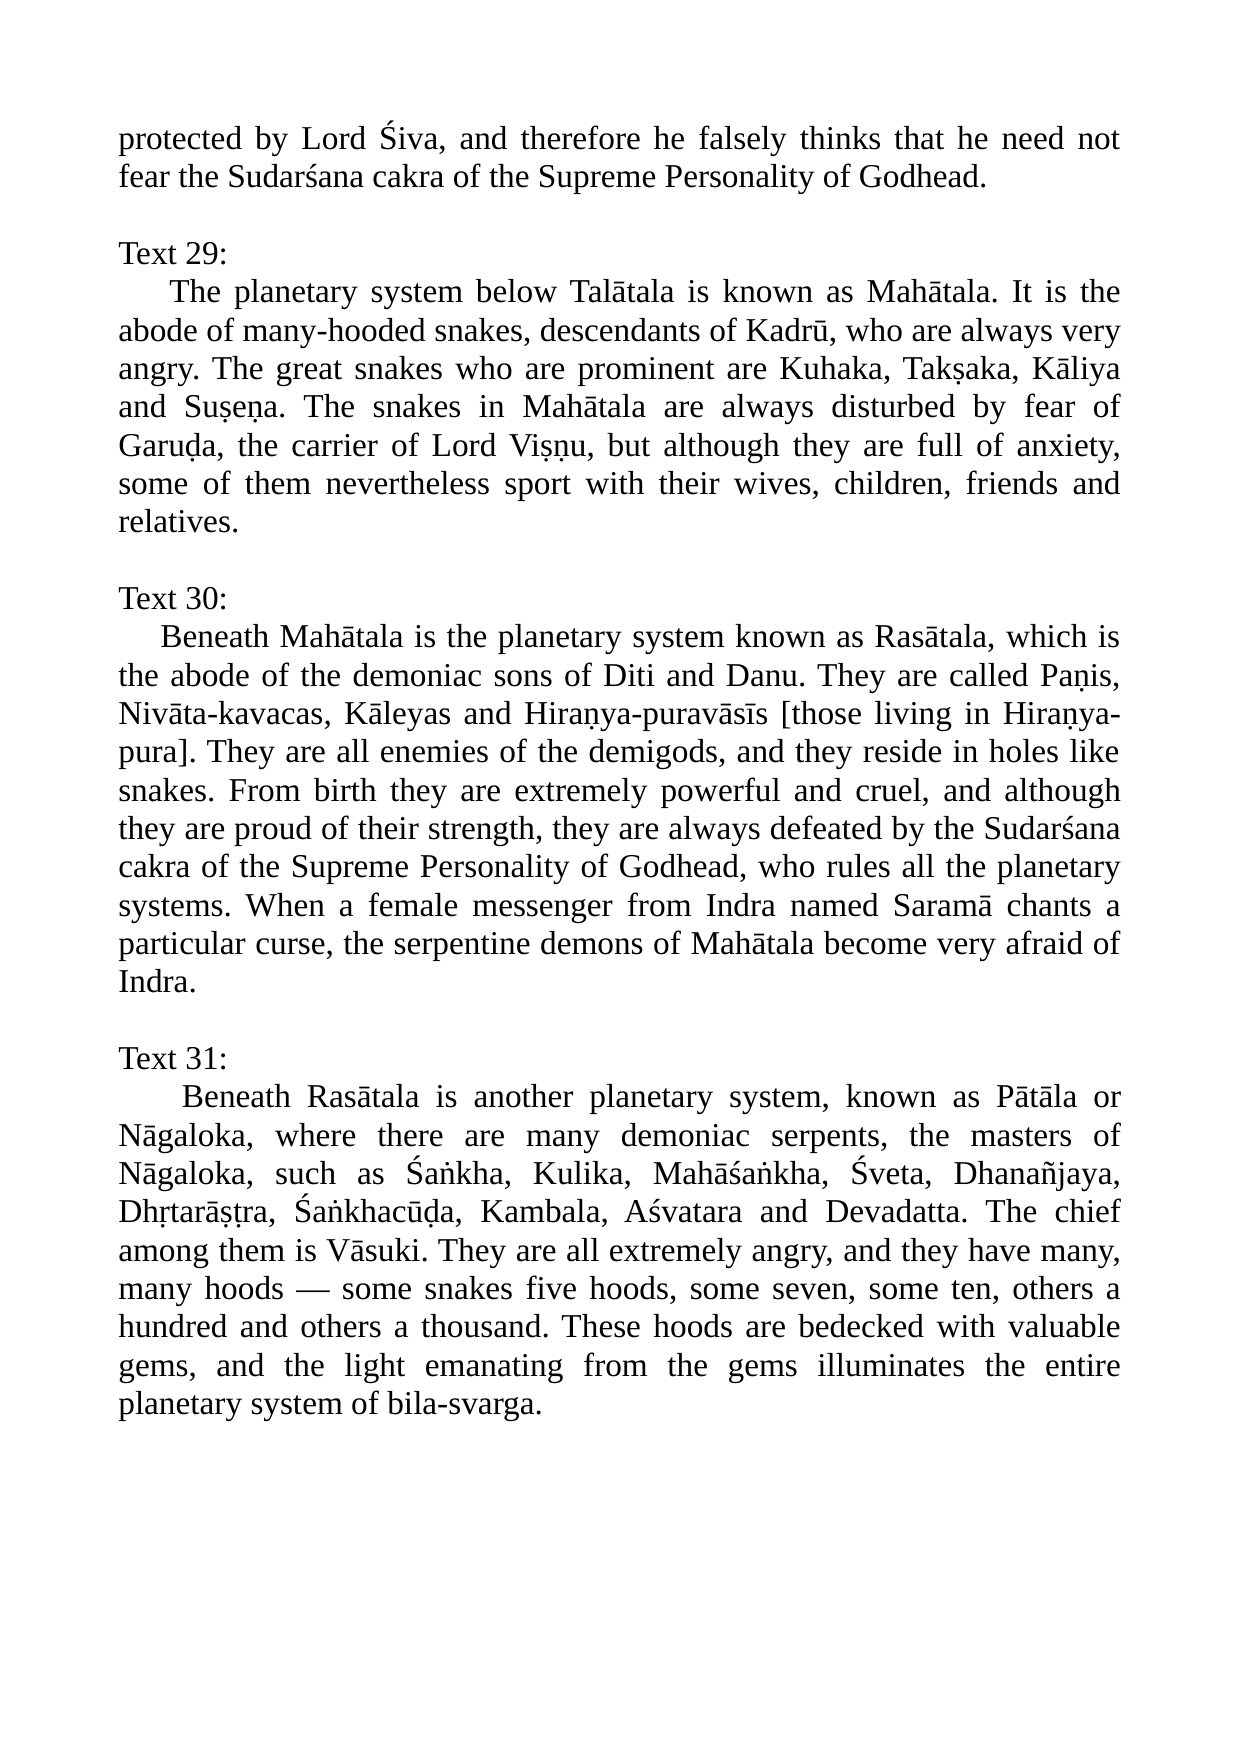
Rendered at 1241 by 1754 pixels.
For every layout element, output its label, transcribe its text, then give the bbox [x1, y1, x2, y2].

text Text 30: [118, 578, 1122, 616]
text The planetary system below Talātala is known as Mahātala. It is the abode of many-hooded snakes, descendants of Kadrū, who are always very angry. The great snakes who are prominent are Kuhaka, Takṣaka, Kāliya and Suṣeṇa. The snakes in Mahātala are always disturbed by fear of Garuḍa, the carrier of Lord Viṣṇu, but although they are full of anxiety, some of them nevertheless sport with their wives, children, friends and relatives. [118, 271, 1122, 540]
text Beneath Rasātala is another planetary system, known as Pātāla or Nāgaloka, where there are many demoniac serpents, the masters of Nāgaloka, such as Śaṅkha, Kulika, Mahāśaṅkha, Śveta, Dhanañjaya, Dhṛtarāṣṭra, Śaṅkhacūḍa, Kambala, Aśvatara and Devadatta. The chief among them is Vāsuki. They are all extremely angry, and they have many, many hoods — some snakes five hoods, some seven, some ten, others a hundred and others a thousand. These hoods are bedecked with valuable gems, and the light emanating from the gems illuminates the entire planetary system of bila-svarga. [118, 1076, 1122, 1421]
text Text 29: [118, 233, 1122, 271]
text protected by Lord Śiva, and therefore he falsely thinks that he need not fear the Sudarśana cakra of the Supreme Personality of Godhead. [118, 118, 1122, 195]
text Beneath Mahātala is the planetary system known as Rasātala, which is the abode of the demoniac sons of Diti and Danu. They are called Paṇis, Nivāta-kavacas, Kāleyas and Hiraṇya-puravāsīs [those living in Hiraṇya-pura]. They are all enemies of the demigods, and they reside in holes like snakes. From birth they are extremely powerful and cruel, and although they are proud of their strength, they are always defeated by the Sudarśana cakra of the Supreme Personality of Godhead, who rules all the planetary systems. When a female messenger from Indra named Saramā chants a particular curse, the serpentine demons of Mahātala become very afraid of Indra. [118, 616, 1122, 1000]
text Text 31: [118, 1038, 1122, 1076]
